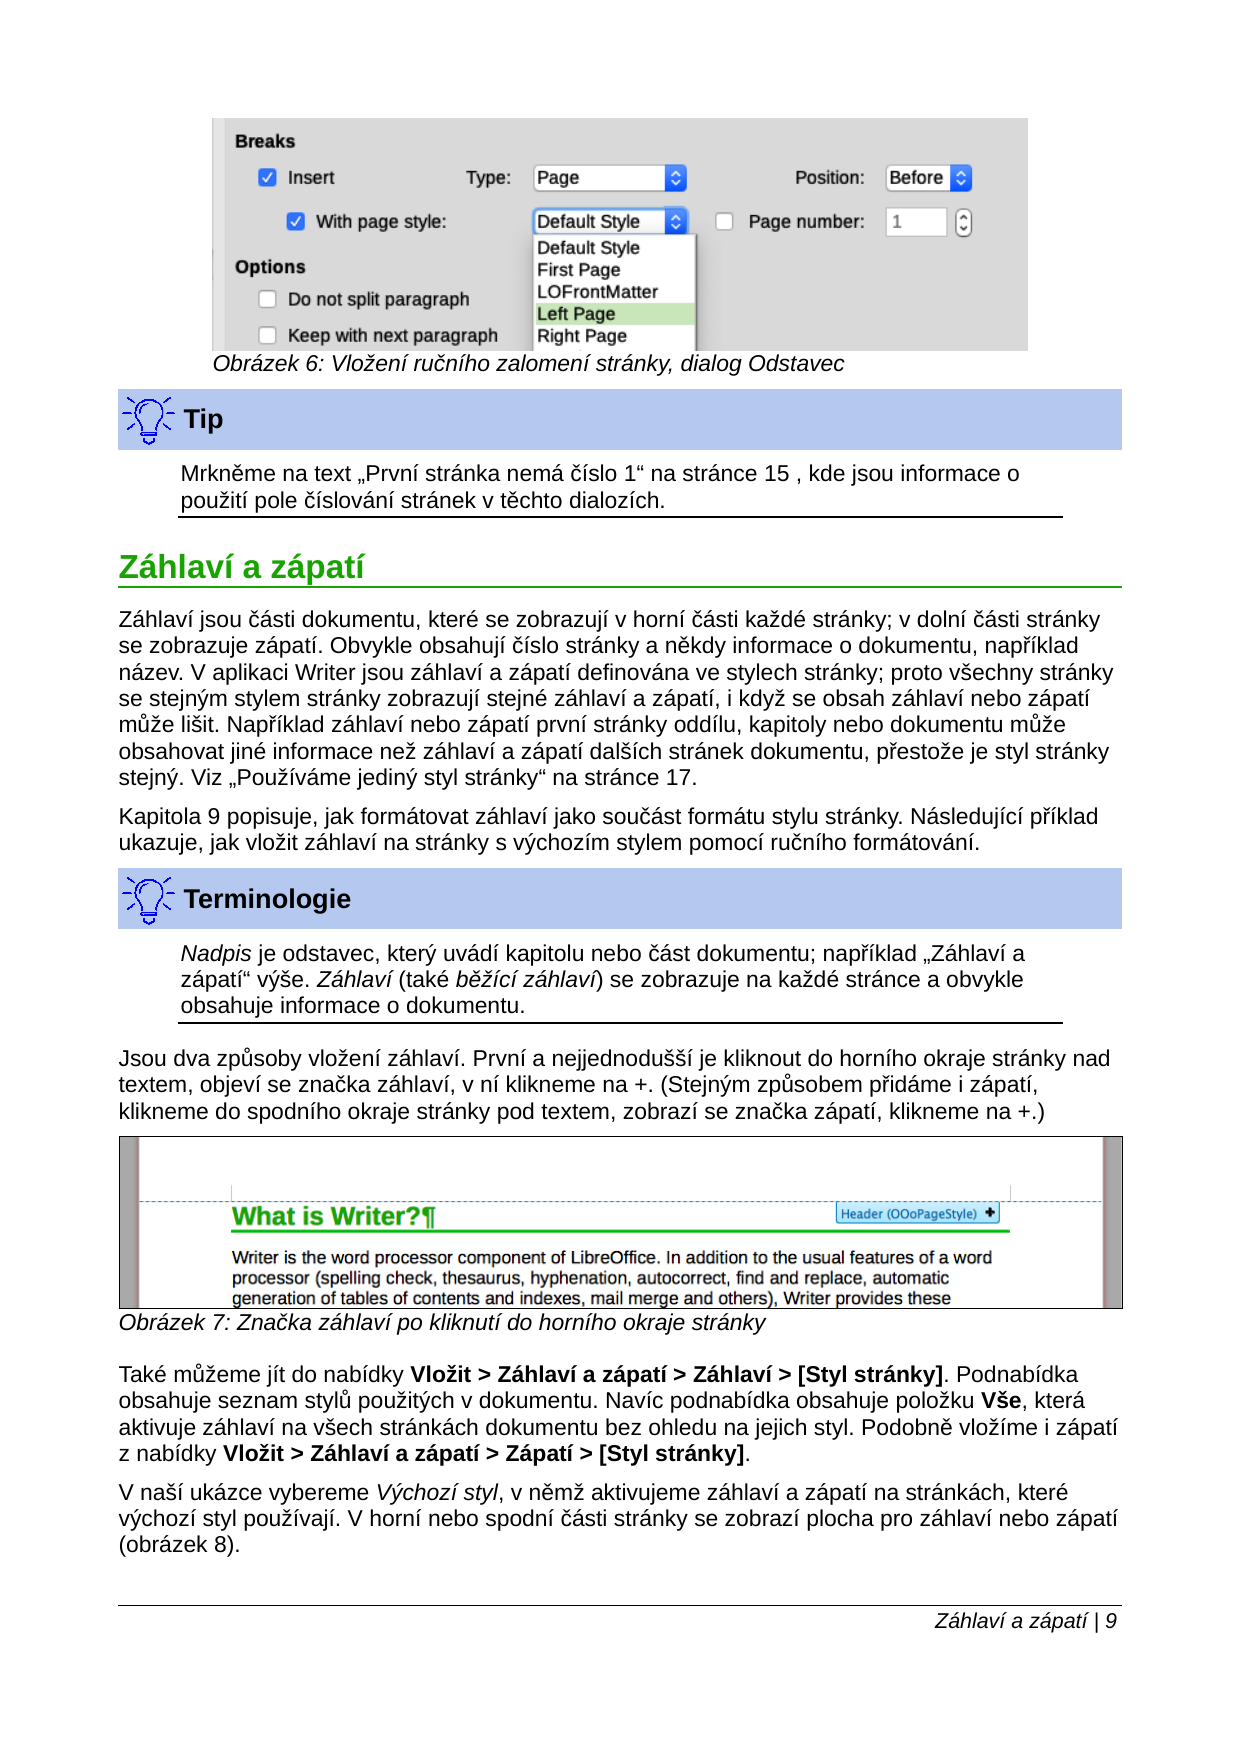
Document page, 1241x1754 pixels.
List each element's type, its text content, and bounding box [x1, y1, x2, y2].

text Nadpis je odstavec, který uvádí kapitolu nebo část dokumentu; například „Záhlaví a zápatí“ výše. Záhlaví (také běžící záhlaví) se zobrazuje na každé stránce a obvykle obsahuje informace o dokumentu. [177, 937, 1063, 1024]
text V naší ukázce vybereme Výchozí styl, v němž aktivujeme záhlaví a zápatí na stránkách, které výchozí styl používají. V horní nebo spodní části stránky se zobrazí plocha pro záhlaví nebo zápatí (obrázek 8). [118, 1479, 1122, 1558]
text Mrkněme na text „Číslo první stránky není 1“ na stránce 14 , kde jsou informace o použití pole číslování stránek v těchto dialozích. [177, 457, 1063, 518]
text Kapitola 9 popisuje, jak formátovat záhlaví jako součást formátu stylu stránky. Následující příklad ukazuje, jak vložit záhlaví na stránky s výchozím stylem pomocí ručního formátování. [118, 803, 1122, 856]
subtitle Záhlaví a zápatí [118, 548, 1122, 586]
subtitle Terminologie [118, 868, 1122, 929]
picture [212, 118, 1028, 351]
subtitle Tip [118, 389, 1122, 450]
text Záhlaví jsou části dokumentu, které se zobrazují v horní části každé stránky; v dolní části stránky se zobrazuje zápatí. Obvykle obsahují číslo stránky a někdy informace o dokumentu, například název. V aplikaci Writer jsou záhlaví a zápatí definována ve stylech stránky; proto všechny stránky se stejným stylem stránky zobrazují stejné záhlaví a zápatí, i když se obsah záhlaví nebo zápatí může lišit. Například záhlaví nebo zápatí první stránky oddílu, kapitoly nebo dokumentu může obsahovat jiné informace než záhlaví a zápatí dalších stránek dokumentu, přestože je styl stránky stejný. Viz „Použití stylu jedné stránky“ na stránce 16. [118, 606, 1122, 790]
picture [120, 1137, 1122, 1308]
text Obrázek 7: Značka záhlaví po kliknutí do horního okraje stránky [118, 1137, 1122, 1335]
picture [119, 869, 179, 929]
text Jsou dva způsoby vložení záhlaví. První a nejjednodušší je kliknout do horního okraje stránky nad textem, objeví se značka záhlaví, v ní klikneme na +. (Stejným způsobem přidáme i zápatí, klikneme do spodního okraje stránky pod textem, zobrazí se značka zápatí, klikneme na +.) [118, 1045, 1122, 1124]
picture [119, 389, 179, 449]
text Obrázek 6: Vložení ručního zalomení stránky, dialog Odstavec [212, 351, 1028, 377]
text Také můžeme jít do nabídky Vložit > Záhlaví a zápatí > Záhlaví > [Styl stránky]. Podnabídka obsahuje seznam stylů použitých v dokumentu. Navíc podnabídka obsahuje položku Vše, která aktivuje záhlaví na všech stránkách dokumentu bez ohledu na jejich styl. Podobně vložíme i zápatí z nabídky Vložit > Záhlaví a zápatí > Zápatí > [Styl stránky]. [118, 1361, 1122, 1466]
